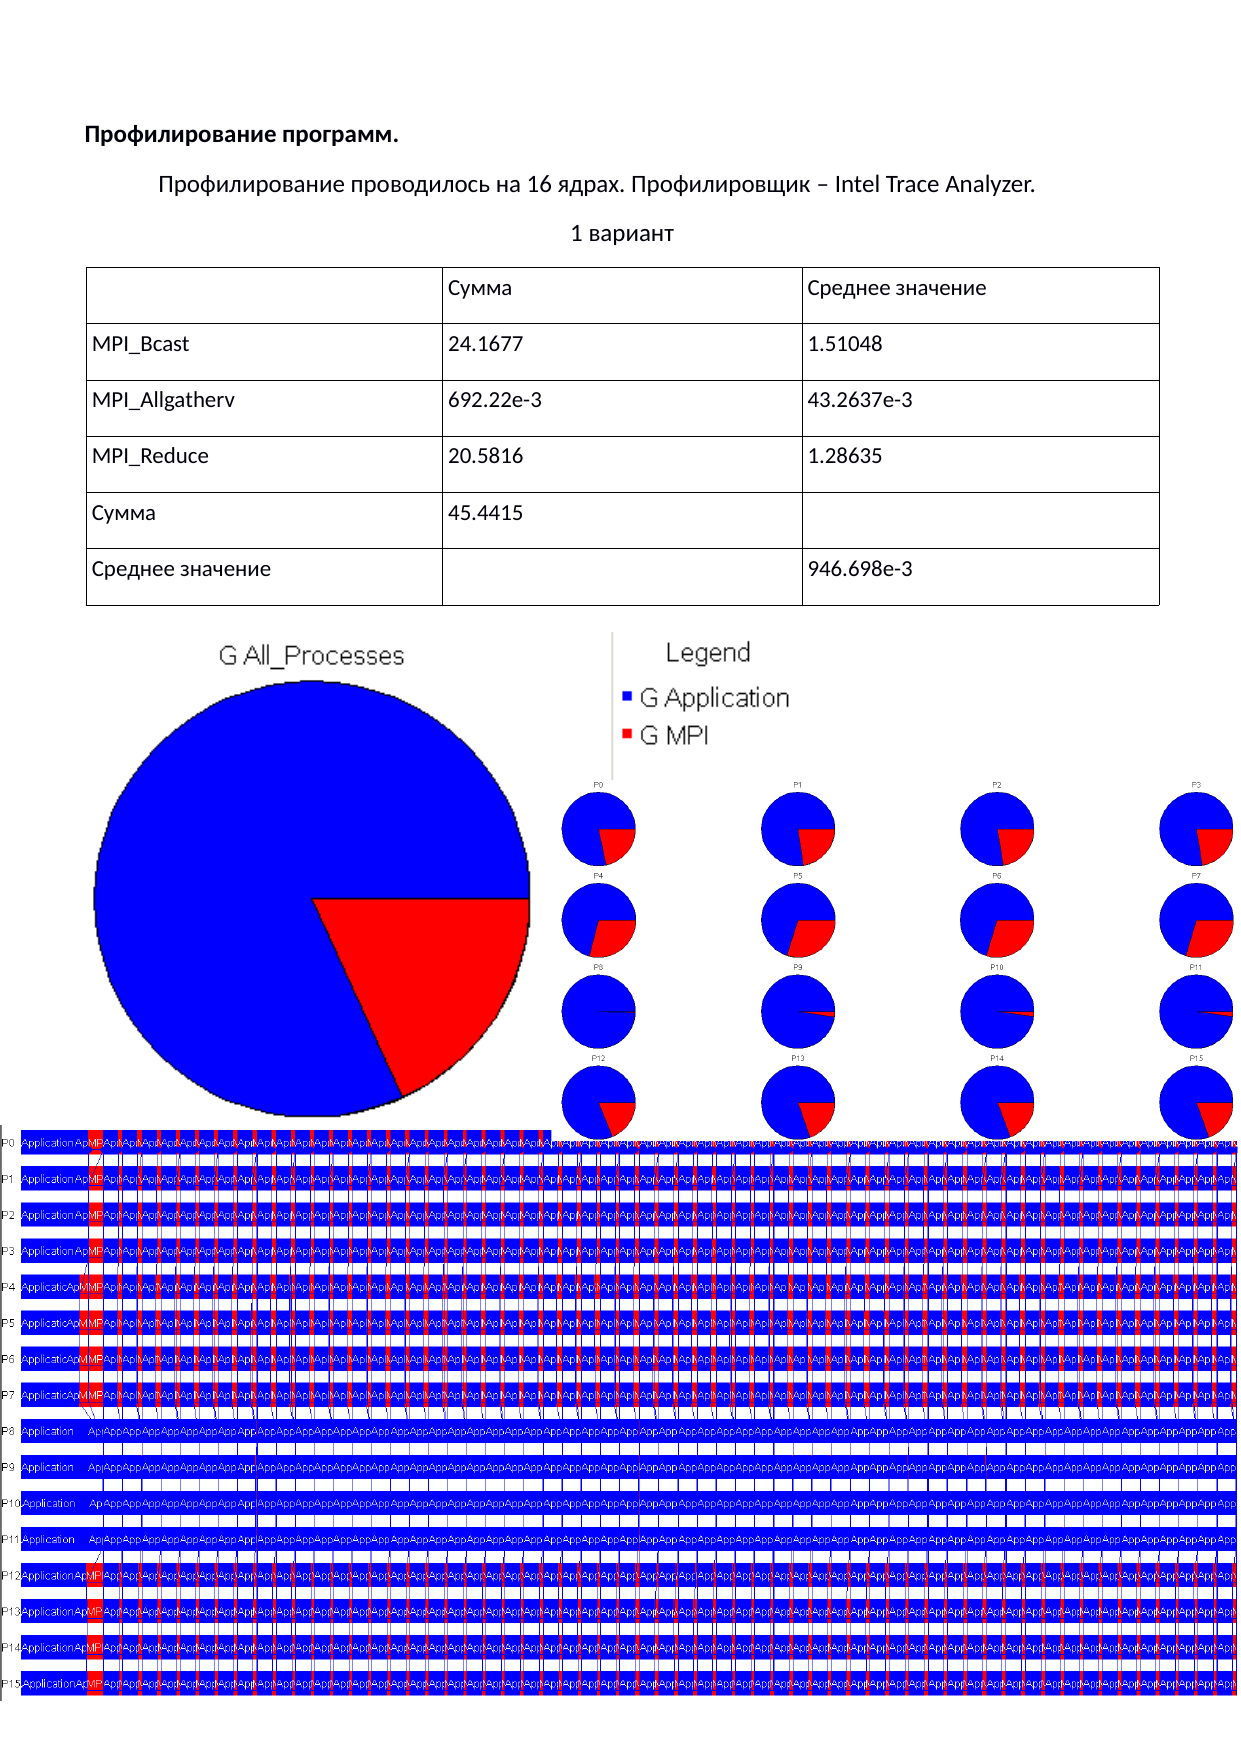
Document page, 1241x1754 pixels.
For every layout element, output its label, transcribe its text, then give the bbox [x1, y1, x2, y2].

table_cell MPI_Reduce [87, 437, 442, 492]
text Профилирование программ. [84, 118, 1159, 149]
text 1 вариант [84, 217, 1159, 248]
table_cell 692.22e-3 [443, 381, 802, 436]
table_cell 43.2637e-3 [803, 381, 1159, 436]
table_cell 1.28635 [803, 437, 1159, 492]
table_cell [803, 493, 1159, 548]
table_cell MPI_Bcast [87, 324, 442, 379]
table_cell Сумма [87, 493, 442, 548]
table_header [87, 268, 442, 323]
picture [0, 632, 1241, 1701]
table_cell 24.1677 [443, 324, 802, 379]
table_header Среднее значение [803, 268, 1159, 323]
table_cell 946.698e-3 [803, 549, 1159, 604]
table_cell [443, 549, 802, 604]
table_cell Среднее значение [87, 549, 442, 604]
table_cell MPI_Allgatherv [87, 381, 442, 436]
table_cell 45.4415 [443, 493, 802, 548]
table_cell 1.51048 [803, 324, 1159, 379]
table_cell 20.5816 [443, 437, 802, 492]
text Профилирование проводилось на 16 ядрах. Профилировщик – Intel Trace Analyzer. [84, 168, 1159, 198]
table_header Сумма [443, 268, 802, 323]
